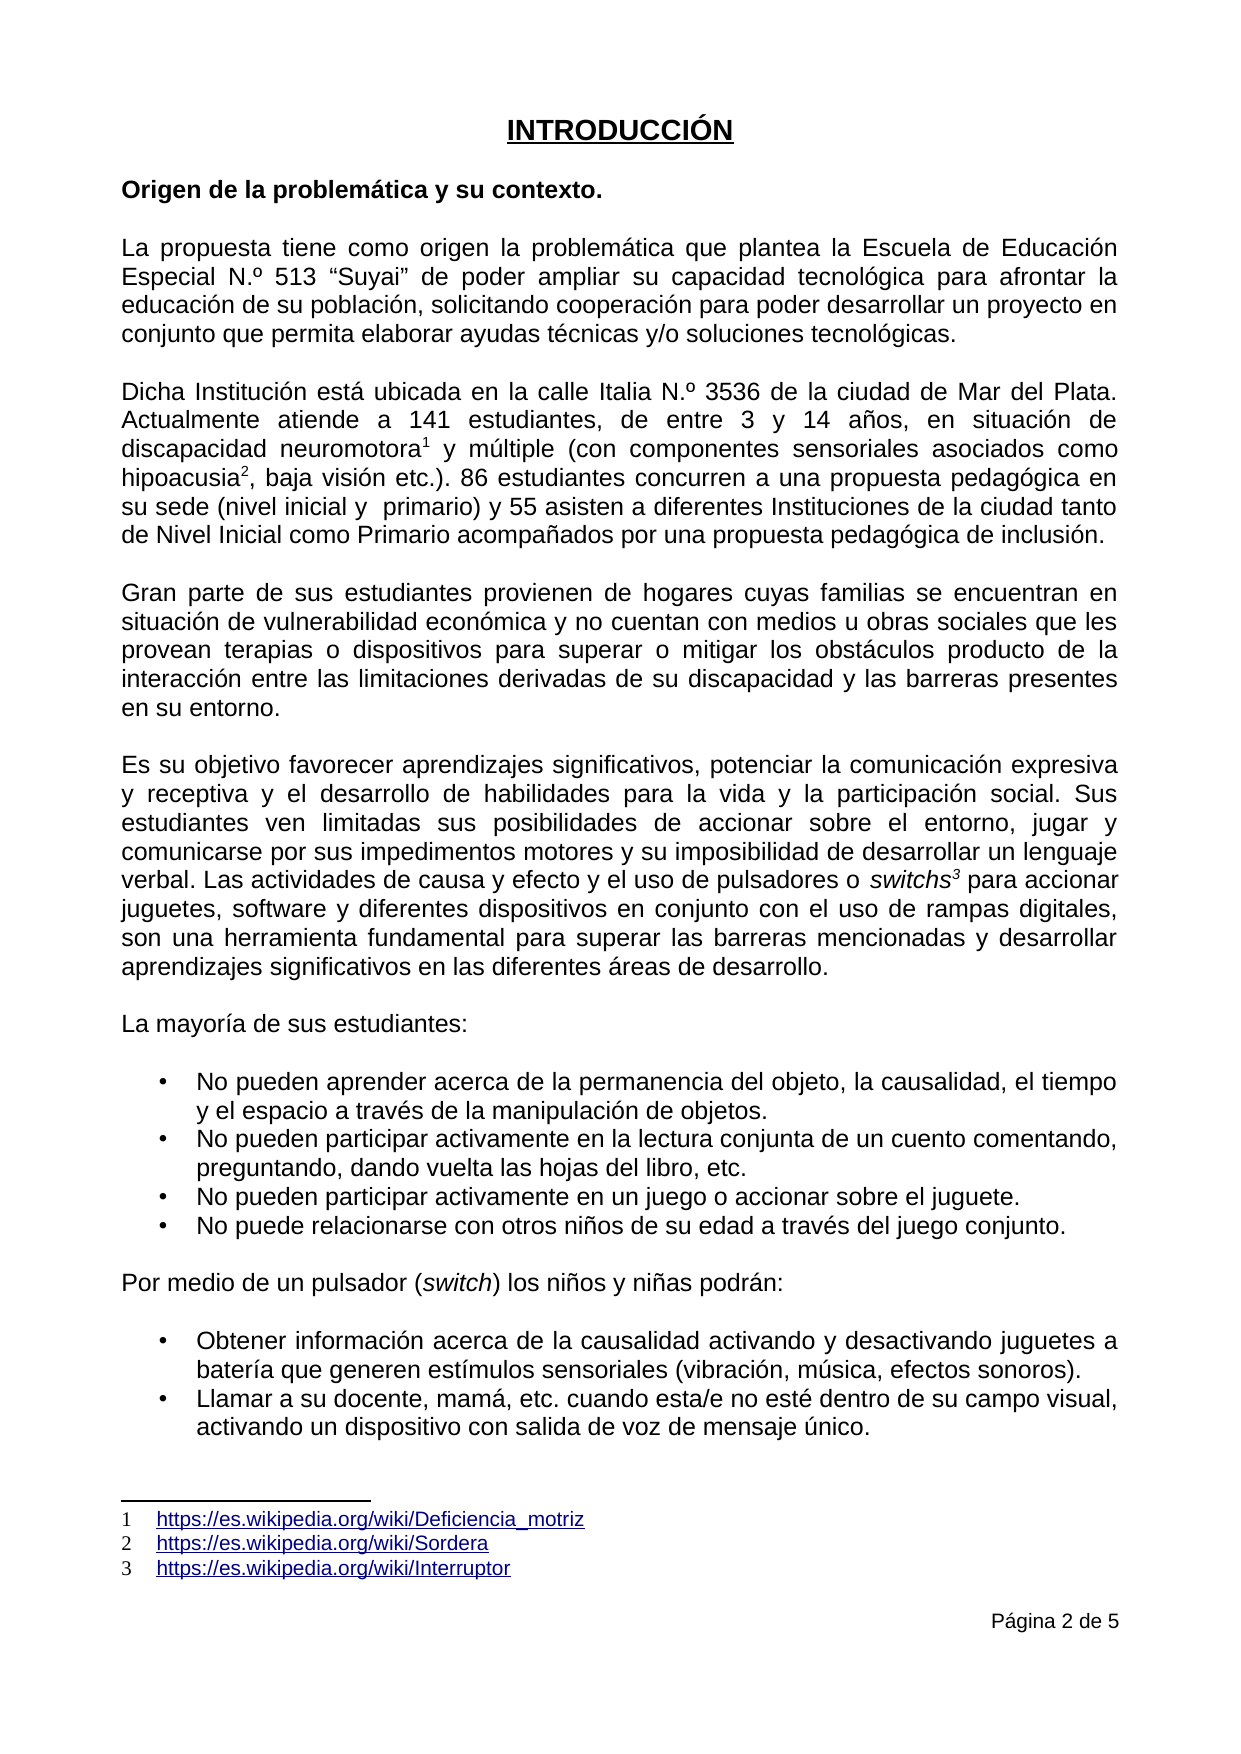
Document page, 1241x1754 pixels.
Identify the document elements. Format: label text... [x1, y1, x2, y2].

text Por medio de un pulsador (switch) los niños y niñas podrán: [121, 1268, 1119, 1297]
text La propuesta tiene como origen la problemática que plantea la Escuela de Educación Especial N.º 513 “Suyai” de poder ampliar su capacidad tecnológica para afrontar la educación de su población, solicitando cooperación para poder desarrollar un proyecto en conjunto que permita elaborar ayudas técnicas y/o soluciones tecnológicas. [121, 233, 1119, 348]
text Origen de la problemática y su contexto. [121, 176, 1119, 204]
text Gran parte de sus estudiantes provienen de hogares cuyas familias se encuentran en situación de vulnerabilidad económica y no cuentan con medios u obras sociales que les provean terapias o dispositivos para superar o mitigar los obstáculos producto de la interacción entre las limitaciones derivadas de su discapacidad y las barreras presentes en su entorno. [121, 578, 1119, 722]
text Es su objetivo favorecer aprendizajes significativos, potenciar la comunicación expresiva y receptiva y el desarrollo de habilidades para la vida y la participación social. Sus estudiantes ven limitadas sus posibilidades de accionar sobre el entorno, jugar y comunicarse por sus impedimentos motores y su imposibilidad de desarrollar un lenguaje verbal. Las actividades de causa y efecto y el uso de pulsadores o switchs para accionar juguetes, software y diferentes dispositivos en conjunto con el uso de rampas digitales, son una herramienta fundamental para superar las barreras mencionadas y desarrollar aprendizajes significativos en las diferentes áreas de desarrollo. [121, 751, 1119, 981]
text Dicha Institución está ubicada en la calle Italia N.º 3536 de la ciudad de Mar del Plata. Actualmente atiende a 141 estudiantes, de entre 3 y 14 años, en situación de discapacidad neuromotora y múltiple (con componentes sensoriales asociados como hipoacusia, baja visión etc.). 86 estudiantes concurren a una propuesta pedagógica en su sede (nivel inicial y primario) y 55 asisten a diferentes Instituciones de la ciudad tanto de Nivel Inicial como Primario acompañados por una propuesta pedagógica de inclusión. [121, 377, 1119, 549]
list Llamar a su docente, mamá, etc. cuando esta/e no esté dentro de su campo visual, activando un dispositivo con salida de voz de mensaje único. [158, 1383, 1119, 1441]
text La mayoría de sus estudiantes: [121, 1009, 1119, 1038]
list No pueden participar activamente en la lectura conjunta de un cuento comentando, preguntando, dando vuelta las hojas del libro, etc. [158, 1124, 1119, 1182]
text https://es.wikipedia.org/wiki/Deficiencia_motriz [121, 1507, 1119, 1531]
list Obtener información acerca de la causalidad activando y desactivando juguetes a batería que generen estímulos sensoriales (vibración, música, efectos sonoros). [158, 1326, 1119, 1383]
text https://es.wikipedia.org/wiki/Interruptor [121, 1555, 1119, 1579]
list No pueden participar activamente en un juego o accionar sobre el juguete. [158, 1182, 1119, 1211]
list No pueden aprender acerca de la permanencia del objeto, la causalidad, el tiempo y el espacio a través de la manipulación de objetos. [158, 1067, 1119, 1124]
list No puede relacionarse con otros niños de su edad a través del juego conjunto. [158, 1211, 1119, 1240]
text INTRODUCCIÓN [121, 113, 1119, 147]
text https://es.wikipedia.org/wiki/Sordera [121, 1531, 1119, 1555]
